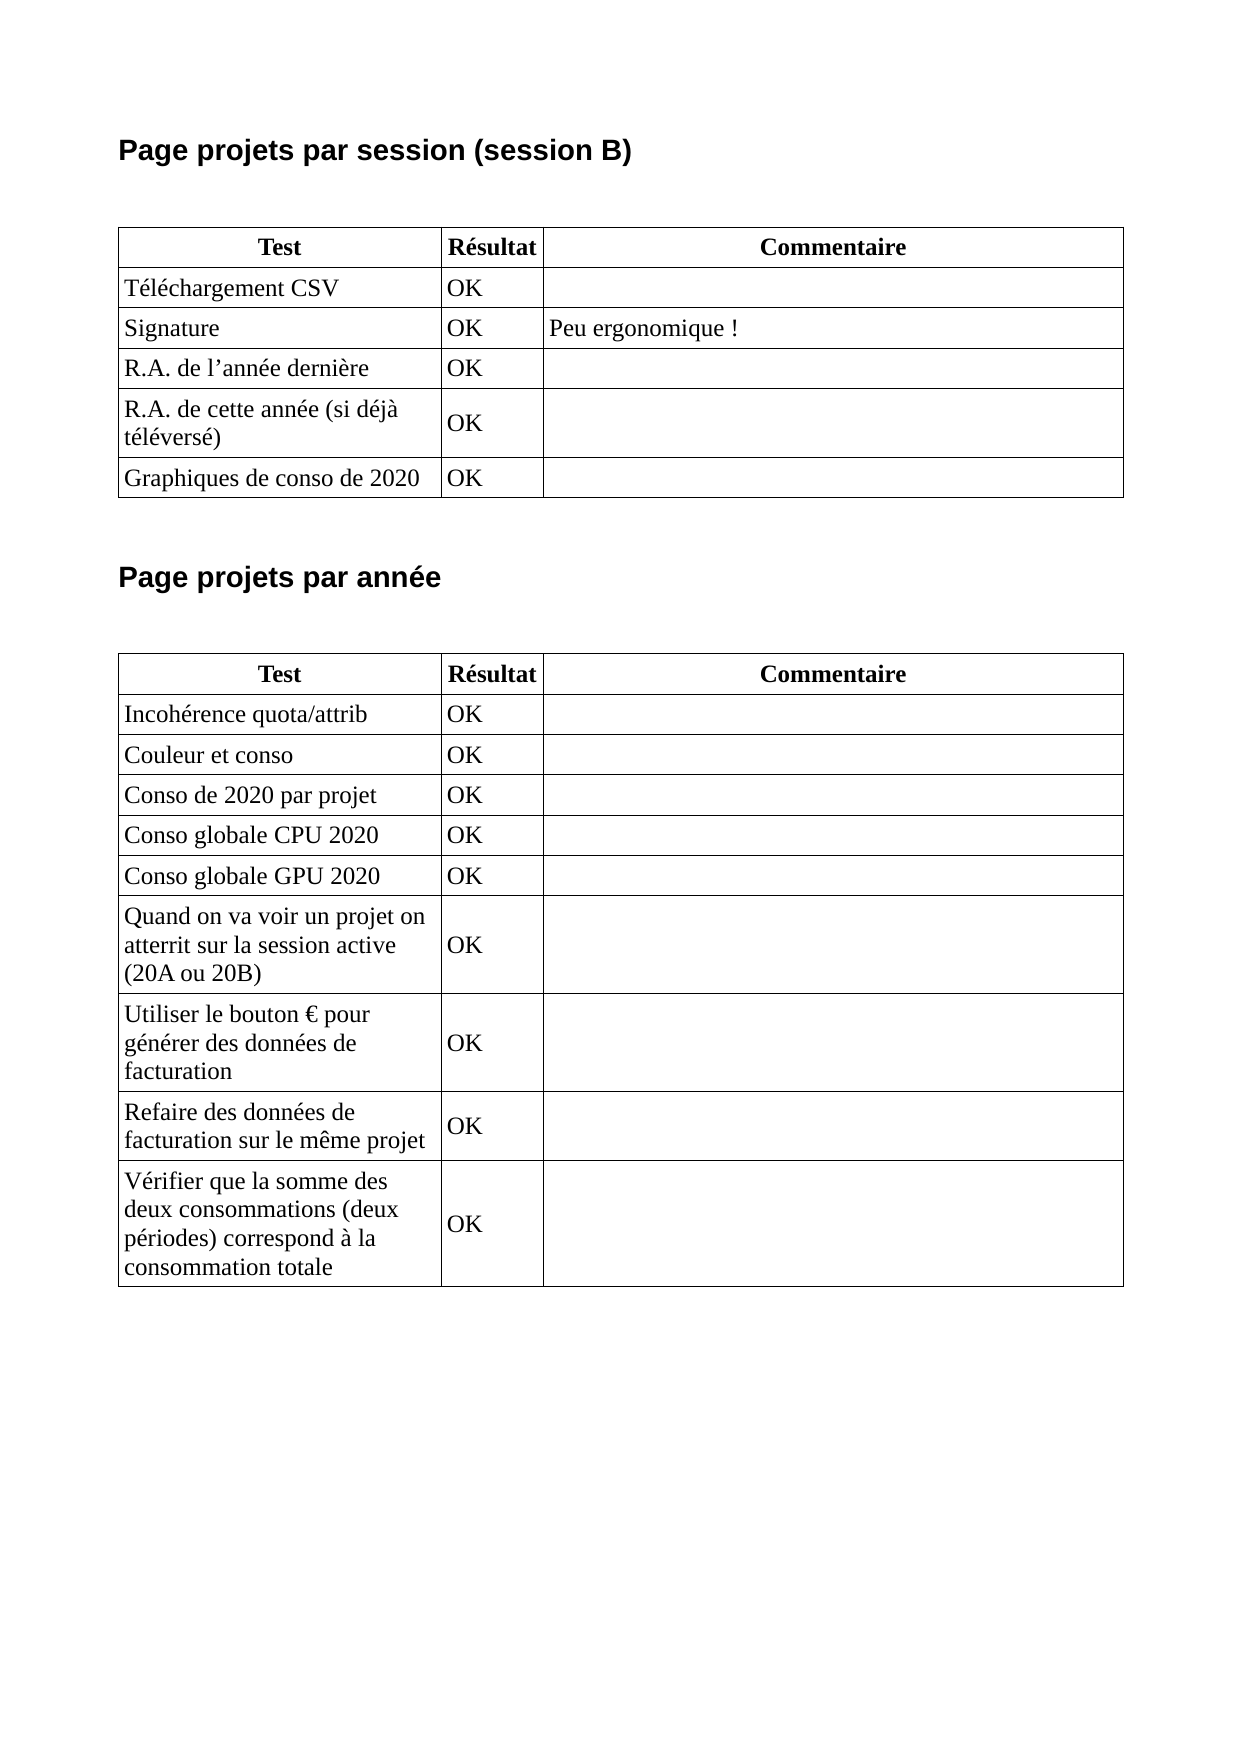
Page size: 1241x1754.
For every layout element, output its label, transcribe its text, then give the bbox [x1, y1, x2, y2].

table_header Commentaire [544, 228, 1123, 267]
table_cell Utiliser le bouton € pour générer des données de facturation [119, 994, 441, 1091]
table_cell [544, 458, 1123, 497]
table_cell Quand on va voir un projet on atterrit sur la session active (20A ou 20B) [119, 896, 441, 993]
table_cell OK [442, 1092, 543, 1160]
table_cell R.A. de cette année (si déjà téléversé) [119, 389, 441, 457]
table_header Test [119, 654, 441, 694]
table_cell Refaire des données de facturation sur le même projet [119, 1092, 441, 1160]
table_cell [544, 389, 1123, 457]
table_cell Graphiques de conso de 2020 [119, 458, 441, 497]
table_cell [544, 1161, 1123, 1286]
table_cell OK [442, 268, 543, 307]
table_cell Vérifier que la somme des deux consommations (deux périodes) correspond à la consommation totale [119, 1161, 441, 1286]
table_cell [544, 816, 1123, 855]
subtitle Page projets par année [118, 559, 1122, 593]
table_cell OK [442, 1161, 543, 1286]
table_cell OK [442, 389, 543, 457]
table_cell Téléchargement CSV [119, 268, 441, 307]
table_cell [544, 695, 1123, 734]
table_header Résultat [442, 228, 543, 267]
table_cell OK [442, 458, 543, 497]
table_cell [544, 896, 1123, 993]
table_cell [544, 1092, 1123, 1160]
table_cell OK [442, 695, 543, 734]
table_cell Peu ergonomique ! [544, 308, 1123, 347]
table_cell Incohérence quota/attrib [119, 695, 441, 734]
table_cell [544, 735, 1123, 774]
table_cell OK [442, 994, 543, 1091]
table_header Commentaire [544, 654, 1123, 694]
table_cell OK [442, 735, 543, 774]
table_cell [544, 856, 1123, 895]
table_cell [544, 775, 1123, 814]
table_cell Couleur et conso [119, 735, 441, 774]
table_cell Signature [119, 308, 441, 347]
table_cell [544, 268, 1123, 307]
table_cell [544, 349, 1123, 388]
table_cell OK [442, 856, 543, 895]
table_cell OK [442, 896, 543, 993]
subtitle Page projets par session (session B) [118, 133, 1122, 166]
table_cell OK [442, 308, 543, 347]
table_cell OK [442, 775, 543, 814]
table_cell Conso de 2020 par projet [119, 775, 441, 814]
table_cell OK [442, 816, 543, 855]
table_header Test [119, 228, 441, 267]
table_header Résultat [442, 654, 543, 694]
table_cell Conso globale CPU 2020 [119, 816, 441, 855]
table_cell R.A. de l’année dernière [119, 349, 441, 388]
table_cell [544, 994, 1123, 1091]
table_cell OK [442, 349, 543, 388]
table_cell Conso globale GPU 2020 [119, 856, 441, 895]
